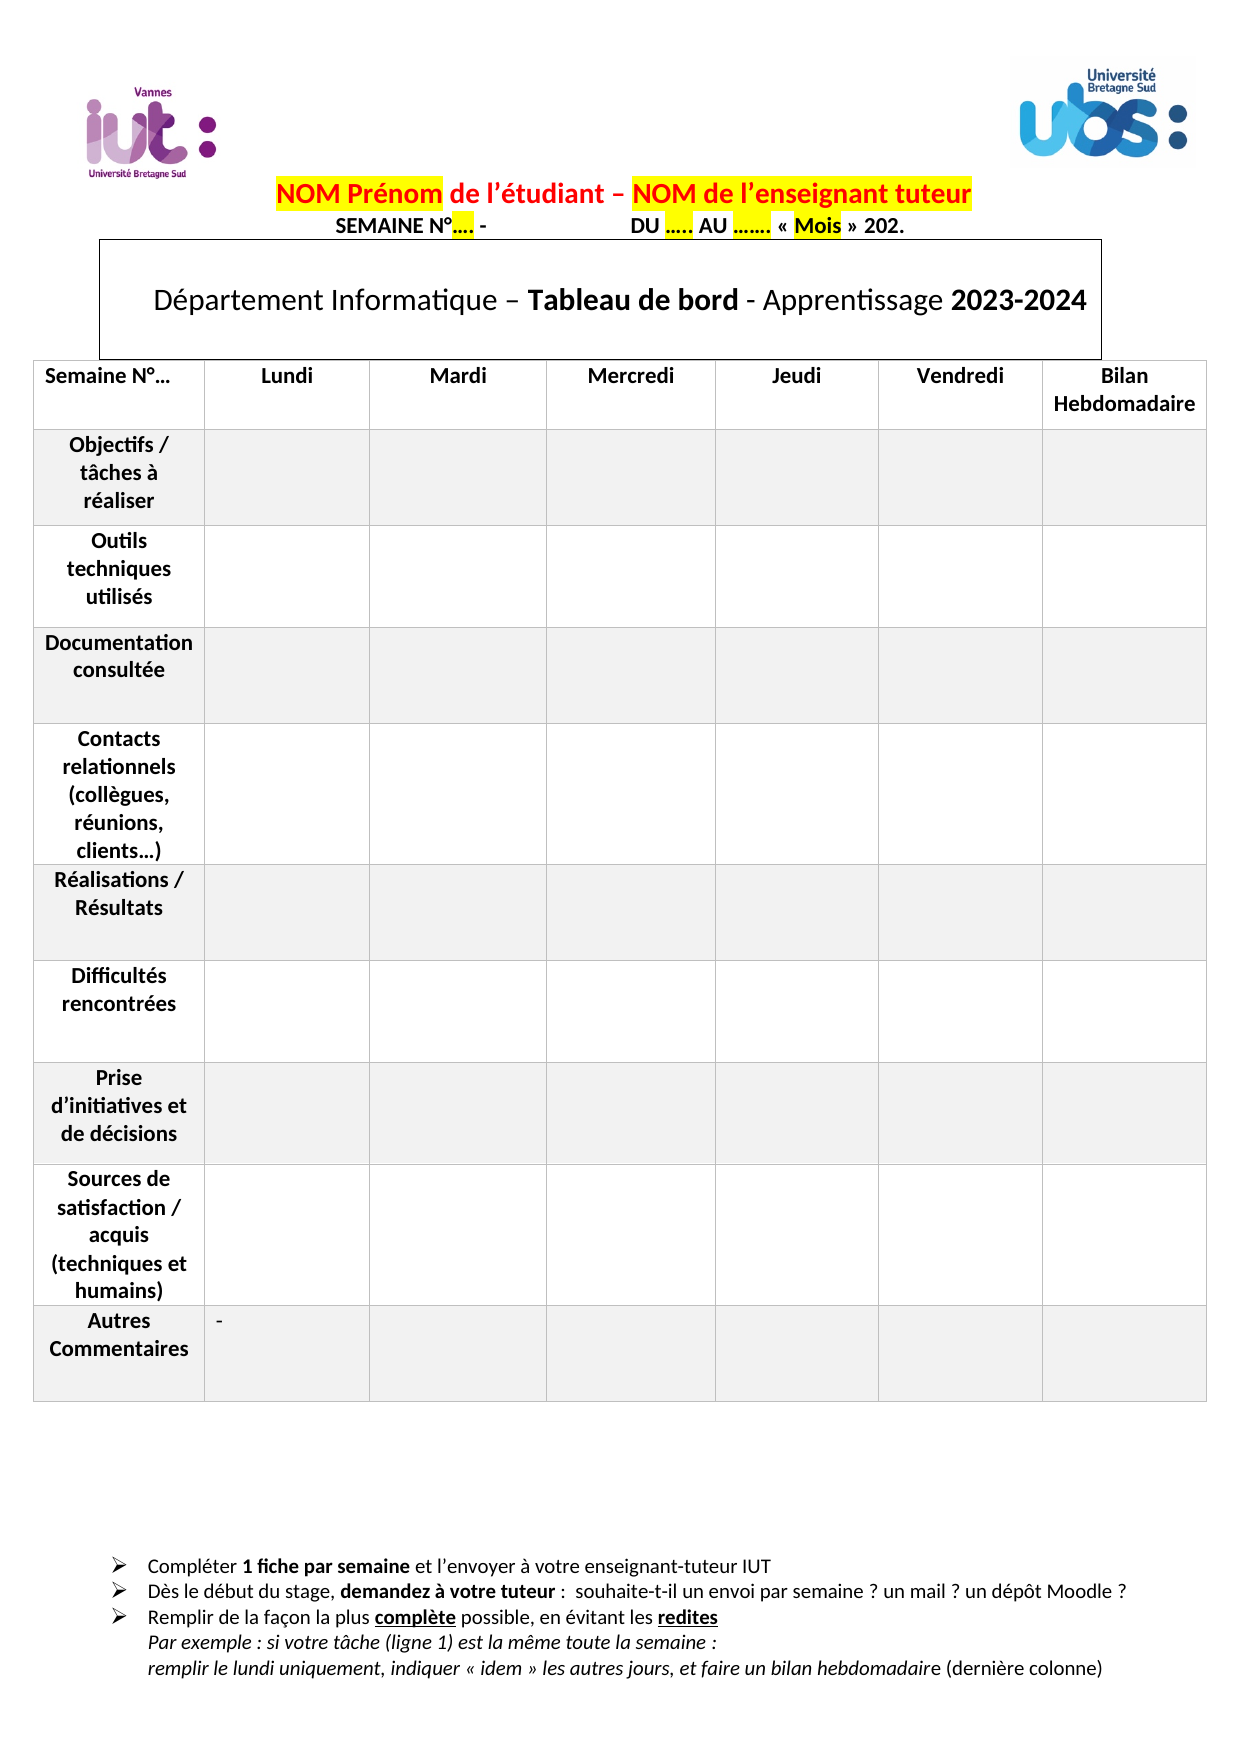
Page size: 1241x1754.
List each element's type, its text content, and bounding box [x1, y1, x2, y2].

table_cell [547, 430, 715, 525]
table_cell [205, 1063, 369, 1163]
table_cell Documentation consultée [34, 628, 204, 723]
table_cell [205, 961, 369, 1062]
table_cell [879, 526, 1042, 627]
text SEMAINE N°…. - DU ….. AU ……. « Mois » 202. [148, 211, 1093, 239]
table_cell [716, 628, 878, 723]
table_cell - [205, 1306, 369, 1401]
table_cell [1043, 1063, 1206, 1163]
table_cell [547, 1063, 715, 1163]
table_cell [716, 961, 878, 1062]
table_cell [716, 1306, 878, 1401]
table_cell [716, 526, 878, 627]
table_cell [370, 628, 546, 723]
picture [66, 69, 236, 197]
table_cell [879, 961, 1042, 1062]
table_cell [205, 1165, 369, 1305]
picture [1010, 56, 1197, 168]
table_cell [879, 1063, 1042, 1163]
text Département Informatique – Tableau de bord - Apprentissage 2023-2024 [148, 281, 1093, 319]
table_cell [1043, 865, 1206, 960]
table_header Mercredi [547, 361, 715, 429]
table_cell [879, 628, 1042, 723]
table_cell [370, 1063, 546, 1163]
table_cell [547, 1306, 715, 1401]
table_cell Contacts relationnels (collègues, réunions, clients…) [34, 724, 204, 864]
table_header Semaine N°… [34, 361, 204, 429]
table_cell [370, 526, 546, 627]
table_header Vendredi [879, 361, 1042, 429]
table_cell [879, 430, 1042, 525]
table_cell [370, 1165, 546, 1305]
table_cell [370, 430, 546, 525]
table_header Lundi [205, 361, 369, 429]
table_cell [879, 724, 1042, 864]
table_cell [547, 865, 715, 960]
table_cell [547, 526, 715, 627]
table_cell Réalisations / Résultats [34, 865, 204, 960]
table_cell [205, 430, 369, 525]
table_cell [547, 1165, 715, 1305]
table_cell [716, 1063, 878, 1163]
table_cell [879, 1306, 1042, 1401]
table_cell [879, 865, 1042, 960]
table_cell Sources de satisfaction / acquis (techniques et humains) [34, 1165, 204, 1305]
table_cell [205, 865, 369, 960]
table_header Bilan Hebdomadaire [1043, 361, 1206, 429]
table_cell [716, 865, 878, 960]
table_cell [370, 961, 546, 1062]
table_cell [205, 628, 369, 723]
table_cell [1043, 961, 1206, 1062]
table_cell [1043, 724, 1206, 864]
table_cell [716, 1165, 878, 1305]
table_header Jeudi [716, 361, 878, 429]
table_cell Prise d’initiatives et de décisions [34, 1063, 204, 1163]
table_cell [370, 1306, 546, 1401]
table_cell [547, 628, 715, 723]
table_cell [1043, 628, 1206, 723]
table_cell [879, 1165, 1042, 1305]
table_cell [1043, 526, 1206, 627]
table_cell [205, 724, 369, 864]
table_cell [1043, 1165, 1206, 1305]
table_cell [370, 865, 546, 960]
table_header Mardi [370, 361, 546, 429]
table_cell [716, 430, 878, 525]
table_cell [1043, 430, 1206, 525]
table_cell Difficultés rencontrées [34, 961, 204, 1062]
text NOM Prénom de l’étudiant – NOM de l’enseignant tuteur [148, 176, 1093, 211]
table_cell Outils techniques utilisés [34, 526, 204, 627]
table_cell [1043, 1306, 1206, 1401]
table_cell Autres Commentaires [34, 1306, 204, 1401]
table_cell Objectifs / tâches à réaliser [34, 430, 204, 525]
table_cell [547, 961, 715, 1062]
table_cell [716, 724, 878, 864]
table_cell [547, 724, 715, 864]
table_cell [370, 724, 546, 864]
table_cell [205, 526, 369, 627]
